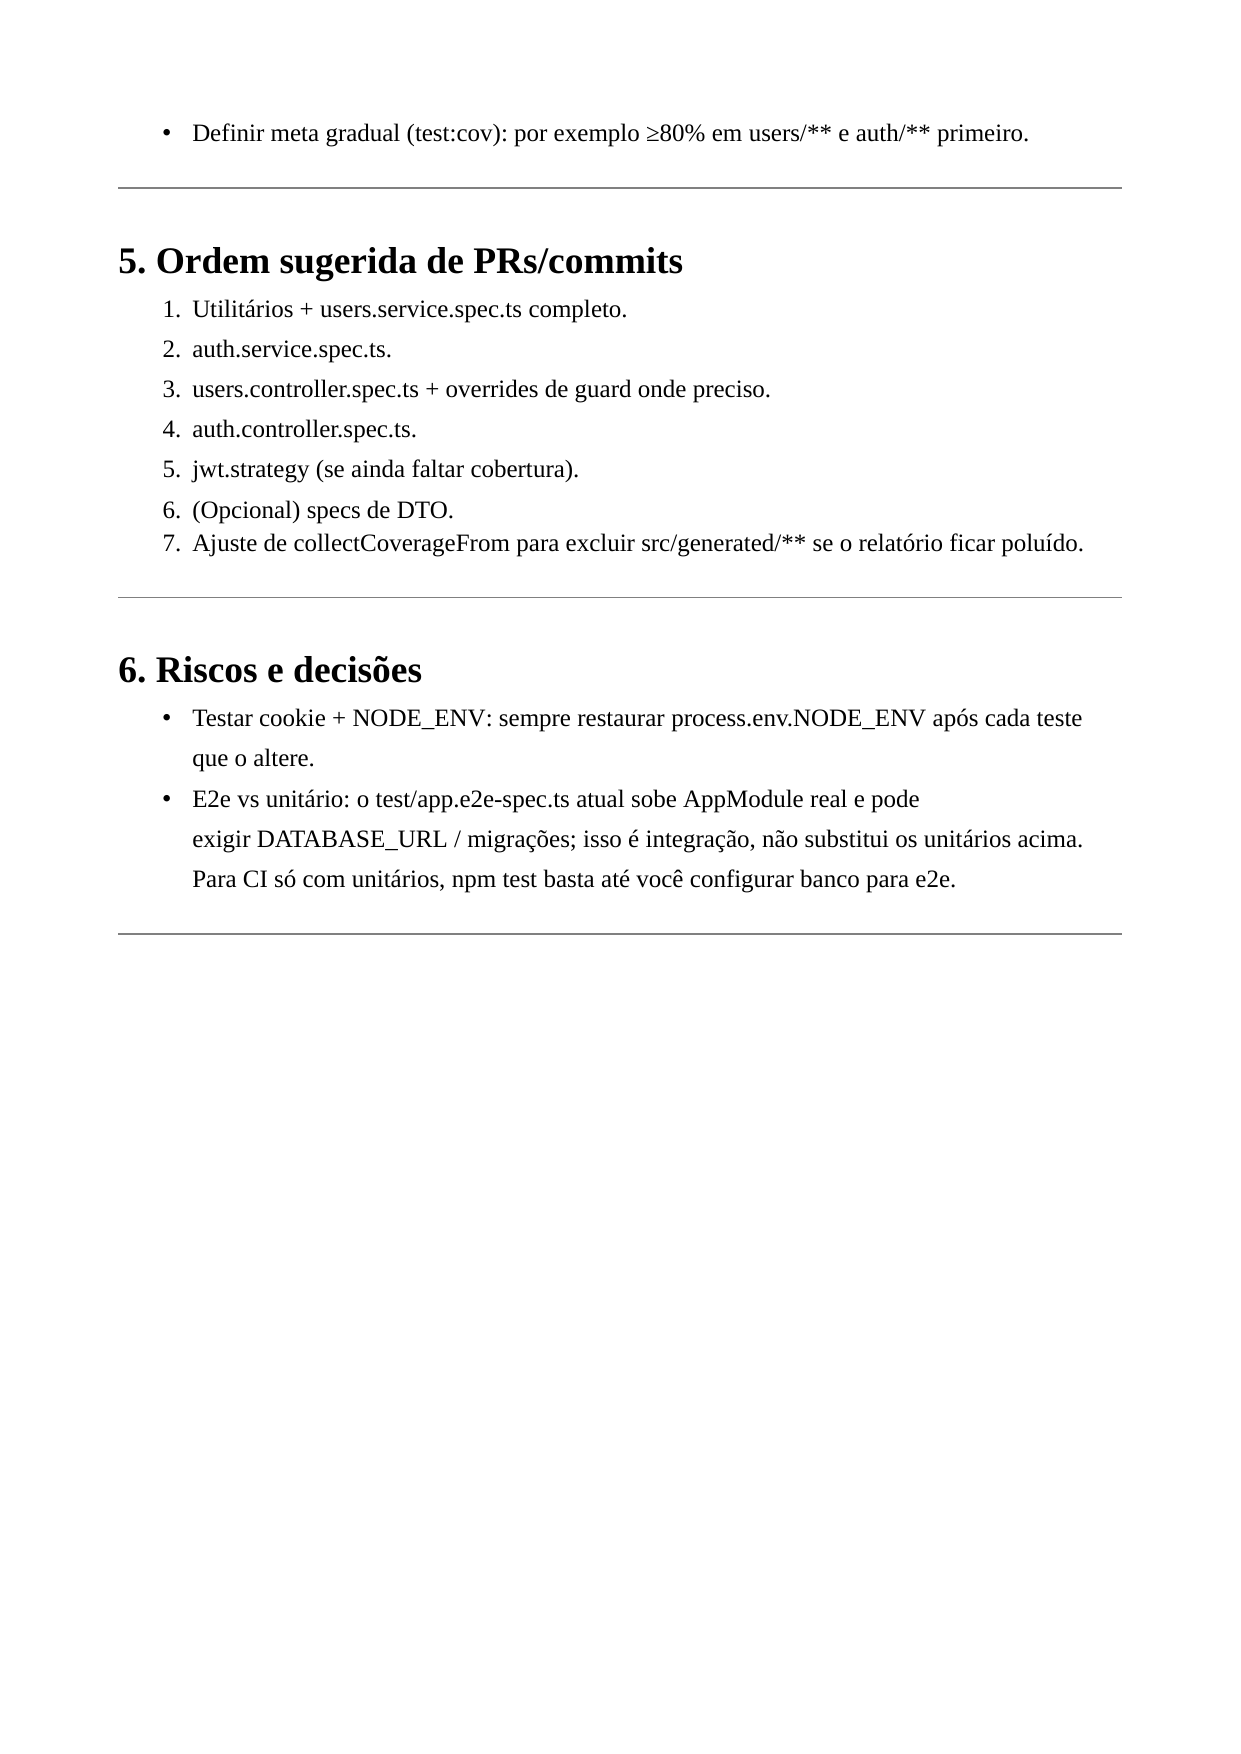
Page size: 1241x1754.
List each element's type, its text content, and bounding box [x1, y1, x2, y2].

list Utilitários + users.service.spec.ts completo. [162, 294, 1122, 322]
list Testar cookie + NODE_ENV: sempre restaurar process.env.NODE_ENV após cada teste que o altere. [162, 703, 1122, 772]
list auth.service.spec.ts. [162, 334, 1122, 363]
list Ajuste de collectCoverageFrom para excluir src/generated/** se o relatório ficar poluído. [162, 528, 1122, 556]
list users.controller.spec.ts + overrides de guard onde preciso. [162, 374, 1122, 403]
list Definir meta gradual (test:cov): por exemplo ≥80% em users/** e auth/** primeiro. [162, 118, 1122, 147]
list jwt.strategy (se ainda faltar cobertura). [162, 454, 1122, 483]
list (Opcional) specs de DTO. [162, 495, 1122, 523]
list auth.controller.spec.ts. [162, 414, 1122, 443]
subtitle 6. Riscos e decisões [118, 648, 1122, 691]
list E2e vs unitário: o test/app.e2e-spec.ts atual sobe AppModule real e pode exigir DATABASE_URL / migrações; isso é integração, não substitui os unitários acima. Para CI só com unitários, npm test basta até você configurar banco para e2e. [162, 784, 1122, 893]
subtitle 5. Ordem sugerida de PRs/commits [118, 238, 1122, 281]
